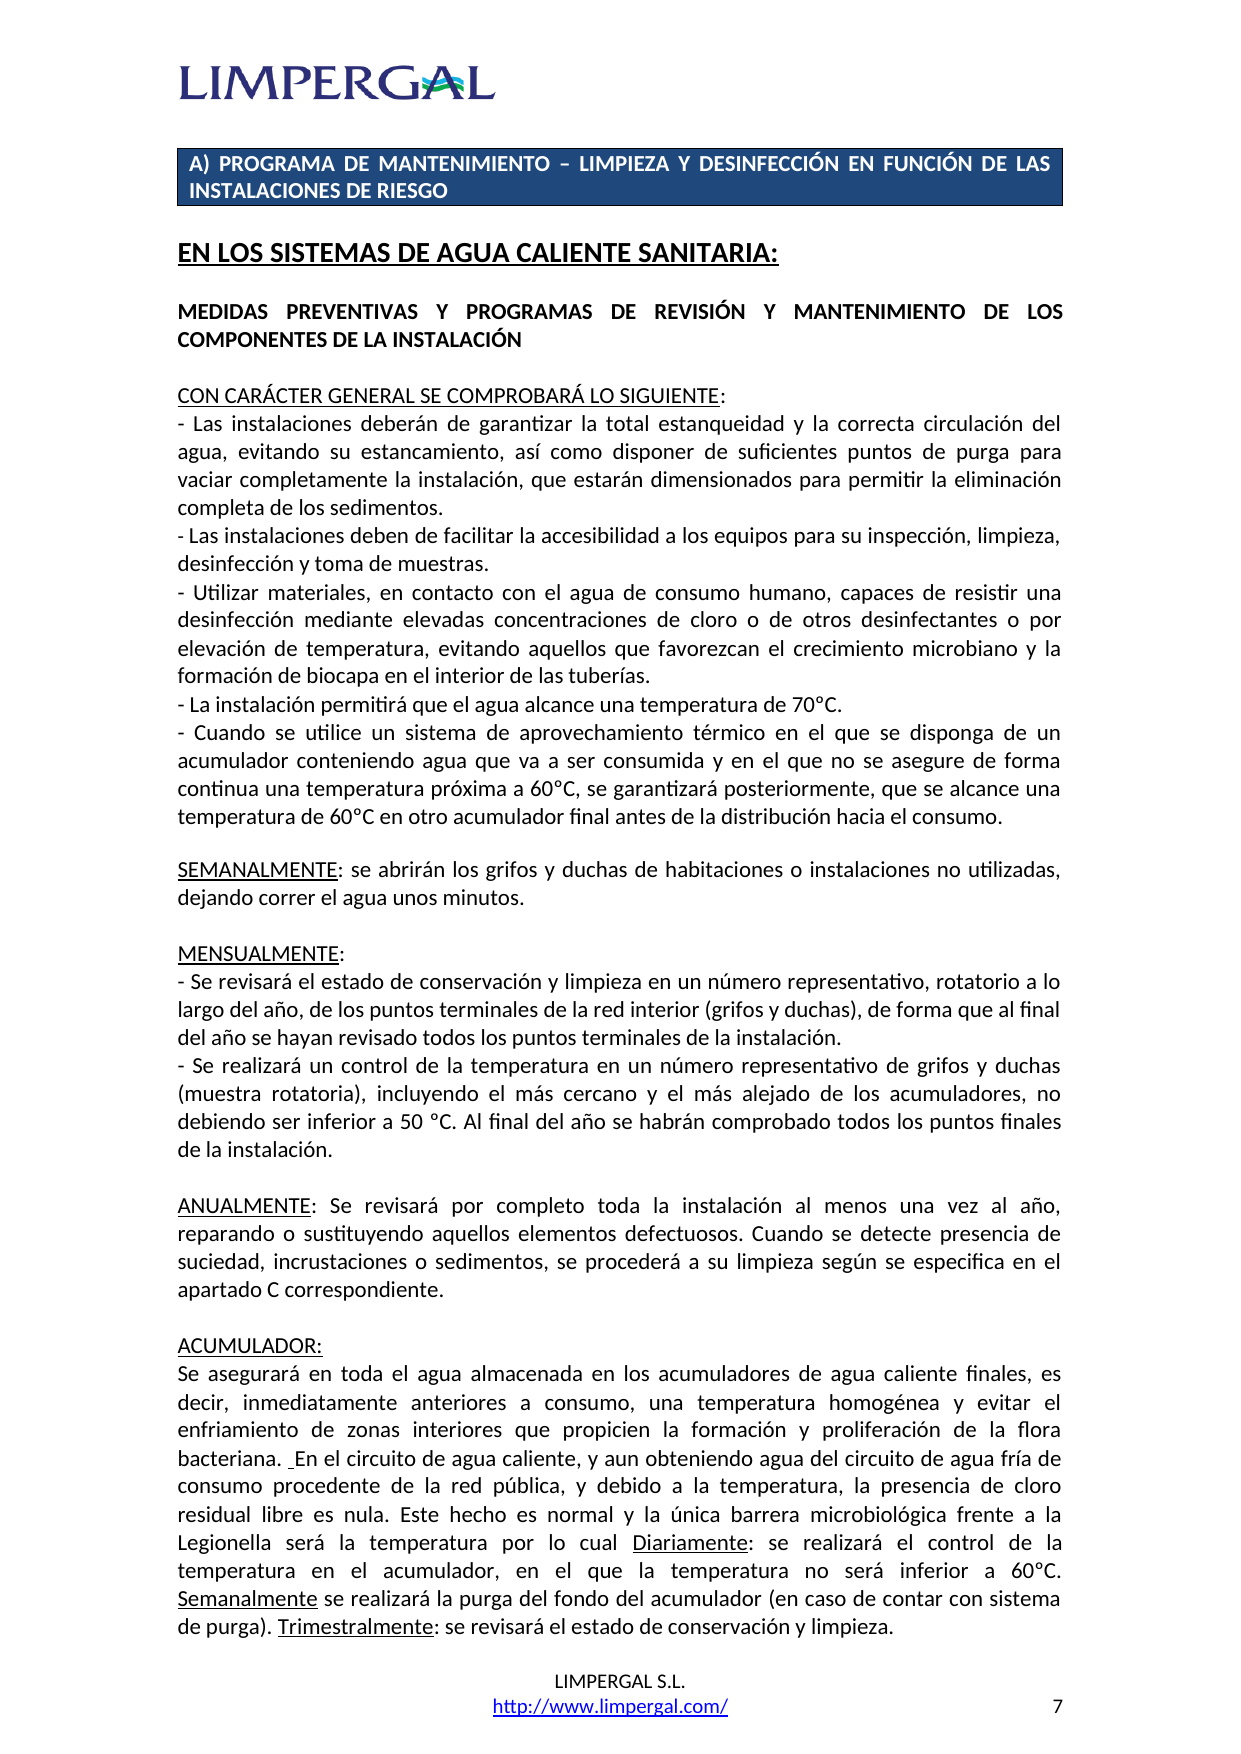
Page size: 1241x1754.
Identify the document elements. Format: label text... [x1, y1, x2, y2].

picture [177, 44, 498, 103]
text MENSUALMENTE: [177, 939, 1063, 967]
text ACUMULADOR: [177, 1332, 1063, 1359]
text CON CARÁCTER GENERAL SE COMPROBARÁ LO SIGUIENTE: [177, 381, 1063, 409]
table_header A) PROGRAMA DE MANTENIMIENTO – LIMPIEZA Y DESINFECCIÓN EN FUNCIÓN DE LAS INSTALACIONES DE RIESGO [178, 149, 1062, 205]
text - Las instalaciones deberán de garantizar la total estanqueidad y la correcta circulación del agua, evitando su estancamiento, así como disponer de suficientes puntos de purga para vaciar completamente la instalación, que estarán dimensionados para permitir la eliminación completa de los sedimentos. [177, 409, 1063, 522]
text - Utilizar materiales, en contacto con el agua de consumo humano, capaces de resistir una desinfección mediante elevadas concentraciones de cloro o de otros desinfectantes o por elevación de temperatura, evitando aquellos que favorezcan el crecimiento microbiano y la formación de biocapa en el interior de las tuberías. [177, 578, 1063, 690]
text - Cuando se utilice un sistema de aprovechamiento térmico en el que se disponga de un acumulador conteniendo agua que va a ser consumida y en el que no se asegure de forma continua una temperatura próxima a 60ºC, se garantizará posteriormente, que se alcance una temperatura de 60ºC en otro acumulador final antes de la distribución hacia el consumo. [177, 718, 1063, 830]
text - Se revisará el estado de conservación y limpieza en un número representativo, rotatorio a lo largo del año, de los puntos terminales de la red interior (grifos y duchas), de forma que al final del año se hayan revisado todos los puntos terminales de la instalación. [177, 967, 1063, 1051]
text SEMANALMENTE: se abrirán los grifos y duchas de habitaciones o instalaciones no utilizadas, dejando correr el agua unos minutos. [177, 855, 1063, 911]
text - Se realizará un control de la temperatura en un número representativo de grifos y duchas (muestra rotatoria), incluyendo el más cercano y el más alejado de los acumuladores, no debiendo ser inferior a 50 ºC. Al final del año se habrán comprobado todos los puntos finales de la instalación. [177, 1051, 1063, 1163]
text - La instalación permitirá que el agua alcance una temperatura de 70ºC. [177, 690, 1063, 718]
text Se asegurará en toda el agua almacenada en los acumuladores de agua caliente finales, es decir, inmediatamente anteriores a consumo, una temperatura homogénea y evitar el enfriamiento de zonas interiores que propicien la formación y proliferación de la flora bacteriana. En el circuito de agua caliente, y aun obteniendo agua del circuito de agua fría de consumo procedente de la red pública, y debido a la temperatura, la presencia de cloro residual libre es nula. Este hecho es normal y la única barrera microbiológica frente a la Legionella será la temperatura por lo cual Diariamente: se realizará el control de la temperatura en el acumulador, en el que la temperatura no será inferior a 60ºC. Semanalmente se realizará la purga del fondo del acumulador (en caso de contar con sistema de purga). Trimestralmente: se revisará el estado de conservación y limpieza. [177, 1359, 1063, 1640]
text MEDIDAS PREVENTIVAS Y PROGRAMAS DE REVISIÓN Y MANTENIMIENTO DE LOS COMPONENTES DE LA INSTALACIÓN [177, 297, 1063, 353]
text EN LOS SISTEMAS DE AGUA CALIENTE SANITARIA: [177, 234, 1063, 269]
text ANUALMENTE: Se revisará por completo toda la instalación al menos una vez al año, reparando o sustituyendo aquellos elementos defectuosos. Cuando se detecte presencia de suciedad, incrustaciones o sedimentos, se procederá a su limpieza según se especifica en el apartado C correspondiente. [177, 1191, 1063, 1303]
text - Las instalaciones deben de facilitar la accesibilidad a los equipos para su inspección, limpieza, desinfección y toma de muestras. [177, 522, 1063, 578]
